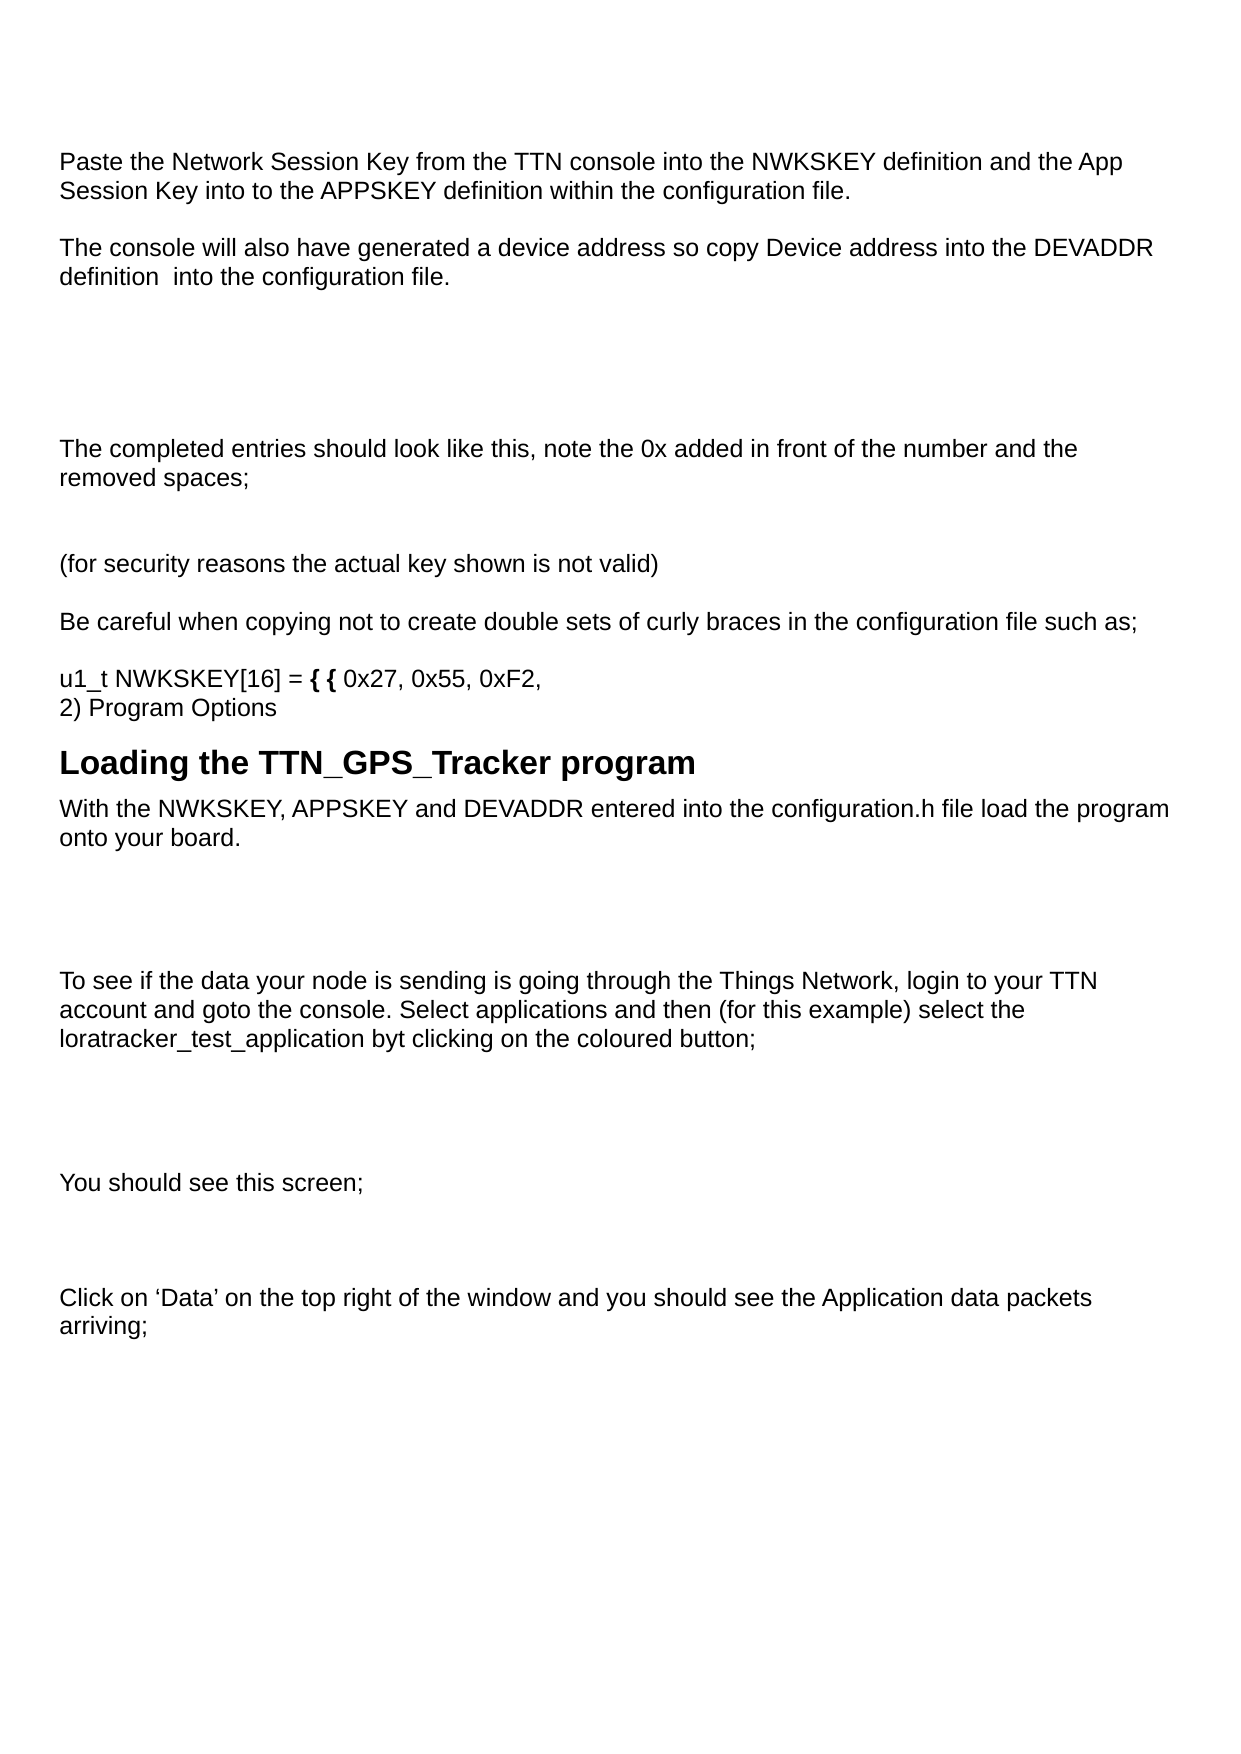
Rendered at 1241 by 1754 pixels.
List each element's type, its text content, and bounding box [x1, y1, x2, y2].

text Click on ‘Data’ on the top right of the window and you should see the Application data packets arriving; [59, 1283, 1181, 1340]
text The console will also have generated a device address so copy Device address into the DEVADDR definition into the configuration file. [59, 233, 1181, 291]
text The completed entries should look like this, note the 0x added in front of the number and the removed spaces; [59, 434, 1181, 492]
text You should see this screen; [59, 1168, 1181, 1196]
text Be careful when copying not to create double sets of curly braces in the configuration file such as; [59, 607, 1181, 636]
text Paste the Network Session Key from the TTN console into the NWKSKEY definition and the App Session Key into to the APPSKEY definition within the configuration file. [59, 147, 1181, 204]
subtitle Loading the TTN_GPS_Tracker program [59, 743, 1181, 781]
text With the NWKSKEY, APPSKEY and DEVADDR entered into the configuration.h file load the program onto your board. [59, 794, 1181, 851]
text u1_t NWKSKEY[16] = { { 0x27, 0x55, 0xF2, [59, 664, 1181, 693]
text To see if the data your node is sending is going through the Things Network, login to your TTN account and goto the console. Select applications and then (for this example) select the loratracker_test_application byt clicking on the coloured button; [59, 966, 1181, 1053]
text 2) Program Options [59, 693, 1181, 722]
text (for security reasons the actual key shown is not valid) [59, 549, 1181, 578]
